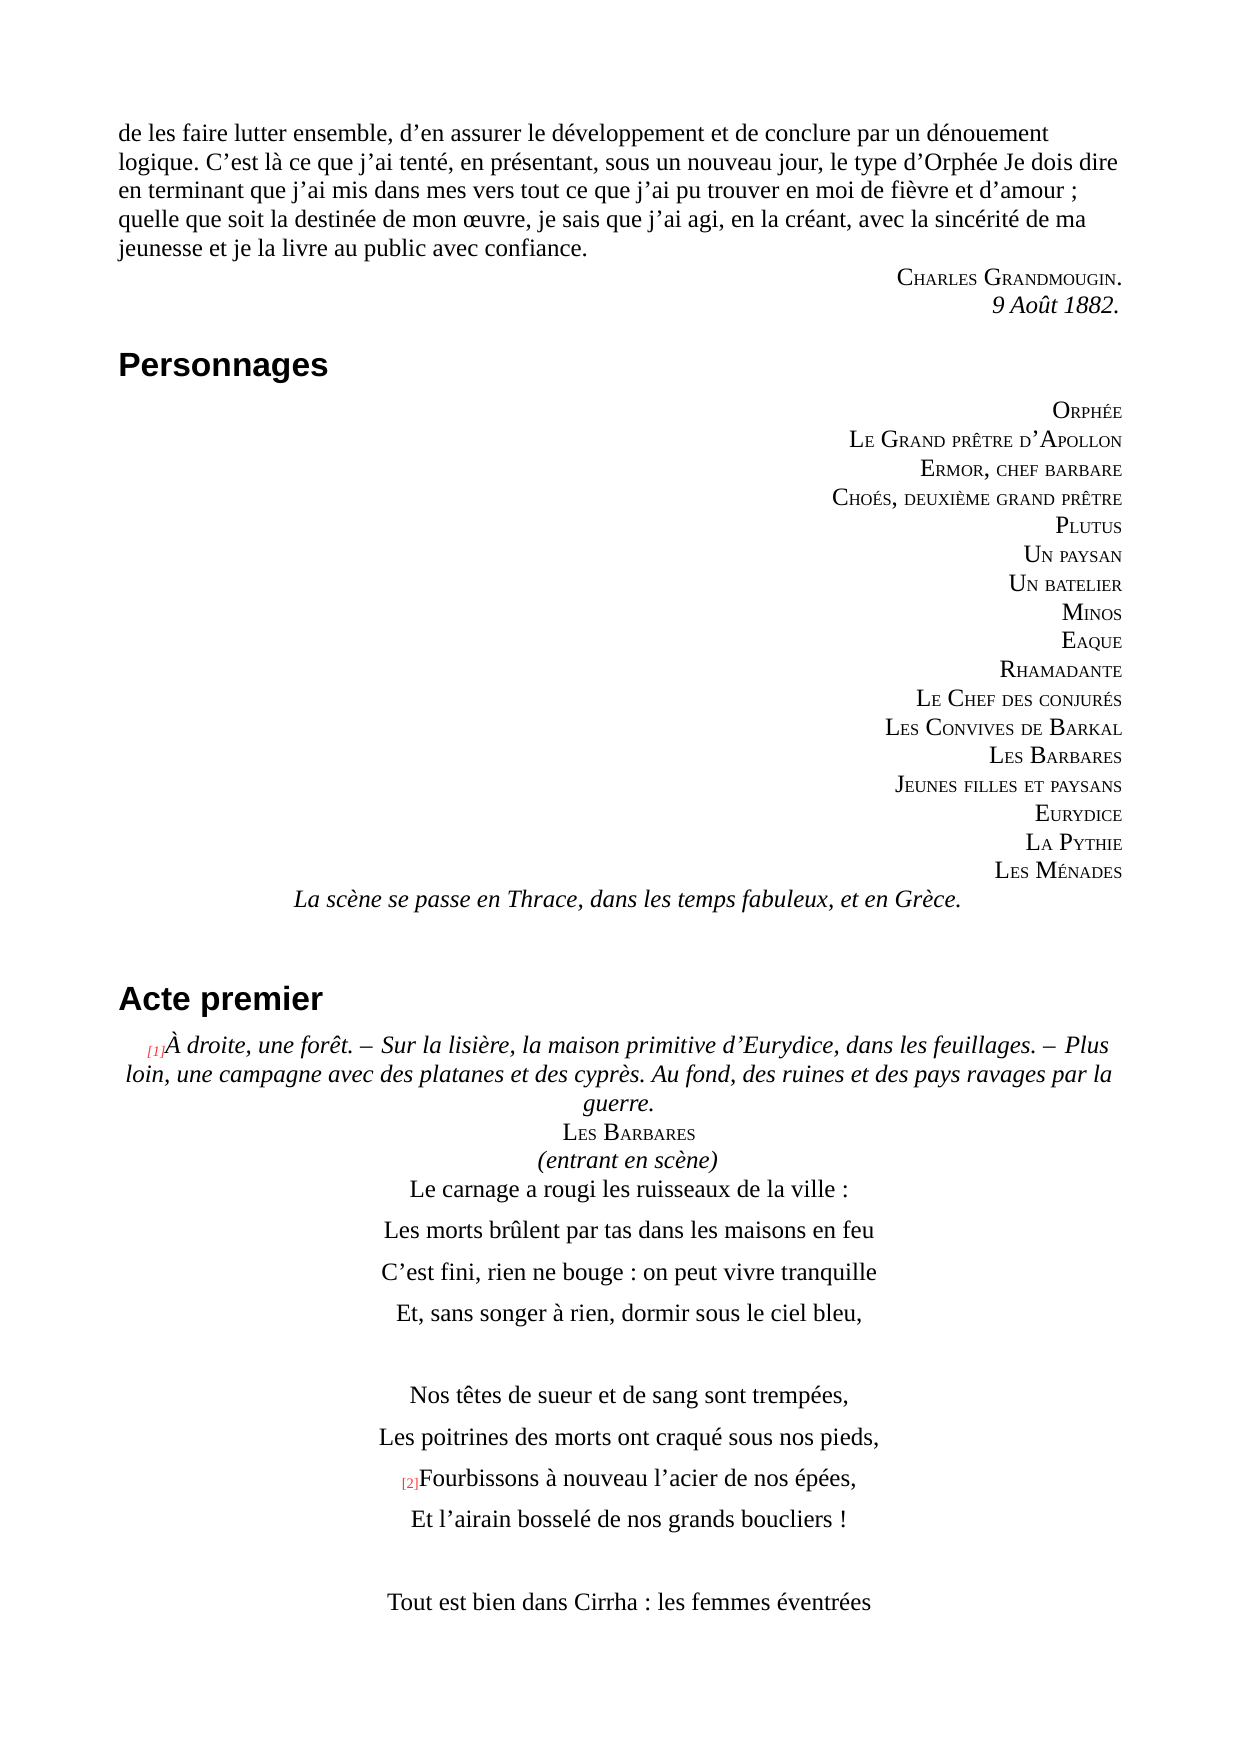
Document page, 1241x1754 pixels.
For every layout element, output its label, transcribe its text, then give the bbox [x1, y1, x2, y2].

text Le carnage a rougi les ruisseaux de la ville : [118, 1174, 1122, 1203]
text Minos [177, 597, 1122, 626]
text de les faire lutter ensemble, d’en assurer le développement et de conclure par un dénouement logique. C’est là ce que j’ai tenté, en présentant, sous un nouveau jour, le type d’Orphée Je dois dire en terminant que j’ai mis dans mes vers tout ce que j’ai pu trouver en moi de fièvre et d’amour ; quelle que soit la destinée de mon œuvre, je sais que j’ai agi, en la créant, avec la sincérité de ma jeunesse et je la livre au public avec confiance. [118, 118, 1122, 262]
text Un paysan [177, 539, 1122, 568]
text Et, sans songer à rien, dormir sous le ciel bleu, [118, 1298, 1122, 1327]
text Ermor, chef barbare [177, 453, 1122, 482]
text Eurydice [177, 798, 1122, 827]
text Le Grand prêtre d’Apollon [177, 424, 1122, 453]
text Et l’airain bosselé de nos grands boucliers ! [118, 1504, 1122, 1533]
text [2]Fourbissons à nouveau l’acier de nos épées, [118, 1463, 1122, 1492]
text Les poitrines des morts ont craqué sous nos pieds, [118, 1422, 1122, 1450]
text Plutus [177, 511, 1122, 539]
text C’est fini, rien ne bouge : on peut vivre tranquille [118, 1257, 1122, 1285]
text Un batelier [177, 568, 1122, 597]
text Les Convives de Barkal [177, 712, 1122, 741]
text Les morts brûlent par tas dans les maisons en feu [118, 1215, 1122, 1244]
text Les Barbares [177, 741, 1122, 769]
text La scène se passe en Thrace, dans les temps fabuleux, et en Grèce. [118, 884, 1122, 913]
text Les Barbares [118, 1117, 1122, 1145]
text Rhamadante [177, 654, 1122, 683]
text Le Chef des conjurés [177, 683, 1122, 712]
text Les Ménades [177, 856, 1122, 884]
text [1]À droite, une forêt. – Sur la lisière, la maison primitive d’Eurydice, dans les feuillages. – Plus loin, une campagne avec des platanes et des cyprès. Au fond, des ruines et des pays ravages par la guerre. [118, 1030, 1122, 1117]
text (entrant en scène) [118, 1145, 1122, 1174]
text Tout est bien dans Cirrha : les femmes éventrées [118, 1587, 1122, 1615]
text Jeunes filles et paysans [177, 769, 1122, 798]
text Eaque [177, 626, 1122, 654]
text La Pythie [177, 827, 1122, 856]
text 9 Août 1882. [118, 291, 1122, 319]
text Choés, deuxième grand prêtre [177, 482, 1122, 511]
text Charles Grandmougin. [118, 262, 1122, 291]
text Orphée [177, 396, 1122, 424]
subtitle Acte premier [118, 979, 1122, 1018]
text Nos têtes de sueur et de sang sont trempées, [118, 1380, 1122, 1409]
subtitle Personnages [118, 344, 1122, 383]
